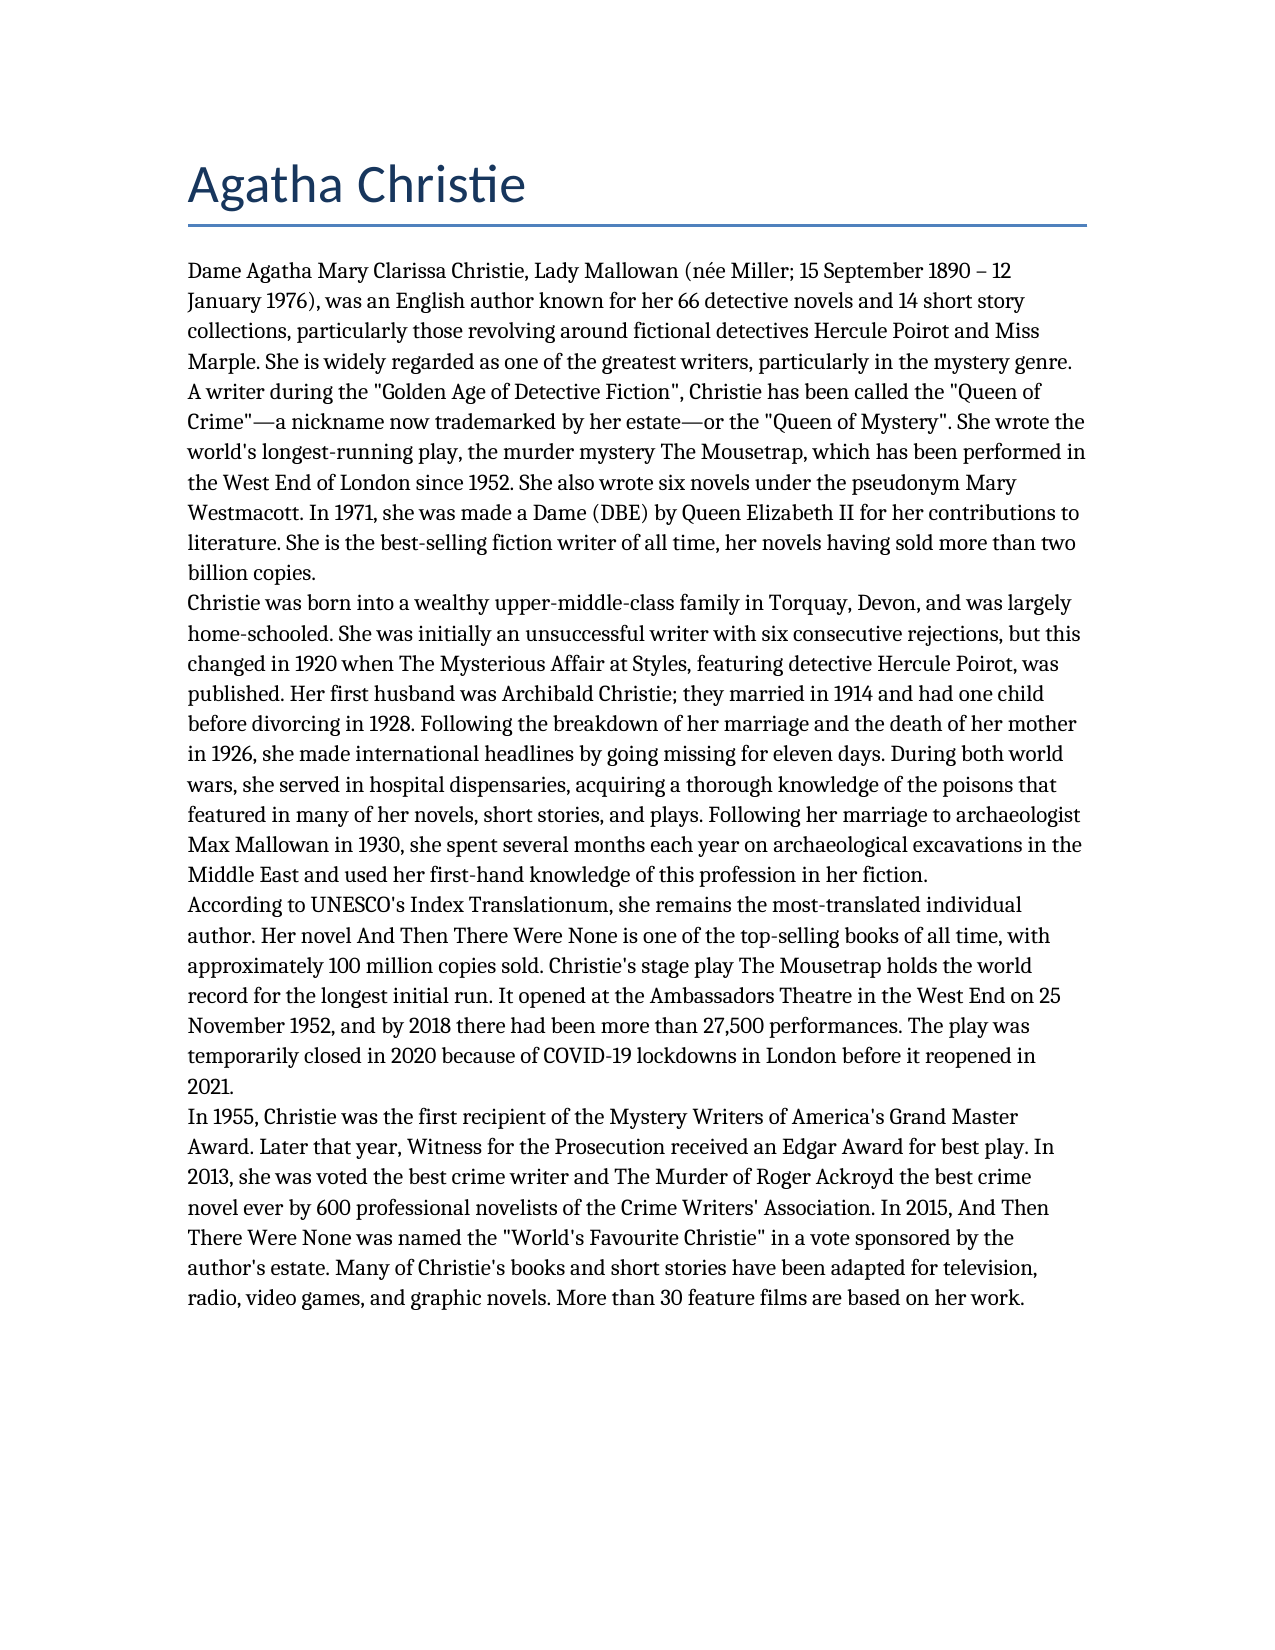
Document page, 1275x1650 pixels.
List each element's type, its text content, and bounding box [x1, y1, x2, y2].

title Agatha Christie [187, 150, 1087, 227]
text Dame Agatha Mary Clarissa Christie, Lady Mallowan (née Miller; 15 September 1890 – 12 January 1976), was an English author known for her 66 detective novels and 14 short story collections, particularly those revolving around fictional detectives Hercule Poirot and Miss Marple. She is widely regarded as one of the greatest writers, particularly in the mystery genre. A writer during the "Golden Age of Detective Fiction", Christie has been called the "Queen of Crime"—a nickname now trademarked by her estate—or the "Queen of Mystery". She wrote the world's longest-running play, the murder mystery The Mousetrap, which has been performed in the West End of London since 1952. She also wrote six novels under the pseudonym Mary Westmacott. In 1971, she was made a Dame (DBE) by Queen Elizabeth II for her contributions to literature. She is the best-selling fiction writer of all time, her novels having sold more than two billion copies. Christie was born into a wealthy upper-middle-class family in Torquay, Devon, and was largely home-schooled. She was initially an unsuccessful writer with six consecutive rejections, but this changed in 1920 when The Mysterious Affair at Styles, featuring detective Hercule Poirot, was published. Her first husband was Archibald Christie; they married in 1914 and had one child before divorcing in 1928. Following the breakdown of her marriage and the death of her mother in 1926, she made international headlines by going missing for eleven days. During both world wars, she served in hospital dispensaries, acquiring a thorough knowledge of the poisons that featured in many of her novels, short stories, and plays. Following her marriage to archaeologist Max Mallowan in 1930, she spent several months each year on archaeological excavations in the Middle East and used her first-hand knowledge of this profession in her fiction. According to UNESCO's Index Translationum, she remains the most-translated individual author. Her novel And Then There Were None is one of the top-selling books of all time, with approximately 100 million copies sold. Christie's stage play The Mousetrap holds the world record for the longest initial run. It opened at the Ambassadors Theatre in the West End on 25 November 1952, and by 2018 there had been more than 27,500 performances. The play was temporarily closed in 2020 because of COVID-19 lockdowns in London before it reopened in 2021. In 1955, Christie was the first recipient of the Mystery Writers of America's Grand Master Award. Later that year, Witness for the Prosecution received an Edgar Award for best play. In 2013, she was voted the best crime writer and The Murder of Roger Ackroyd the best crime novel ever by 600 professional novelists of the Crime Writers' Association. In 2015, And Then There Were None was named the "World's Favourite Christie" in a vote sponsored by the author's estate. Many of Christie's books and short stories have been adapted for television, radio, video games, and graphic novels. More than 30 feature films are based on her work. [187, 258, 1087, 1311]
